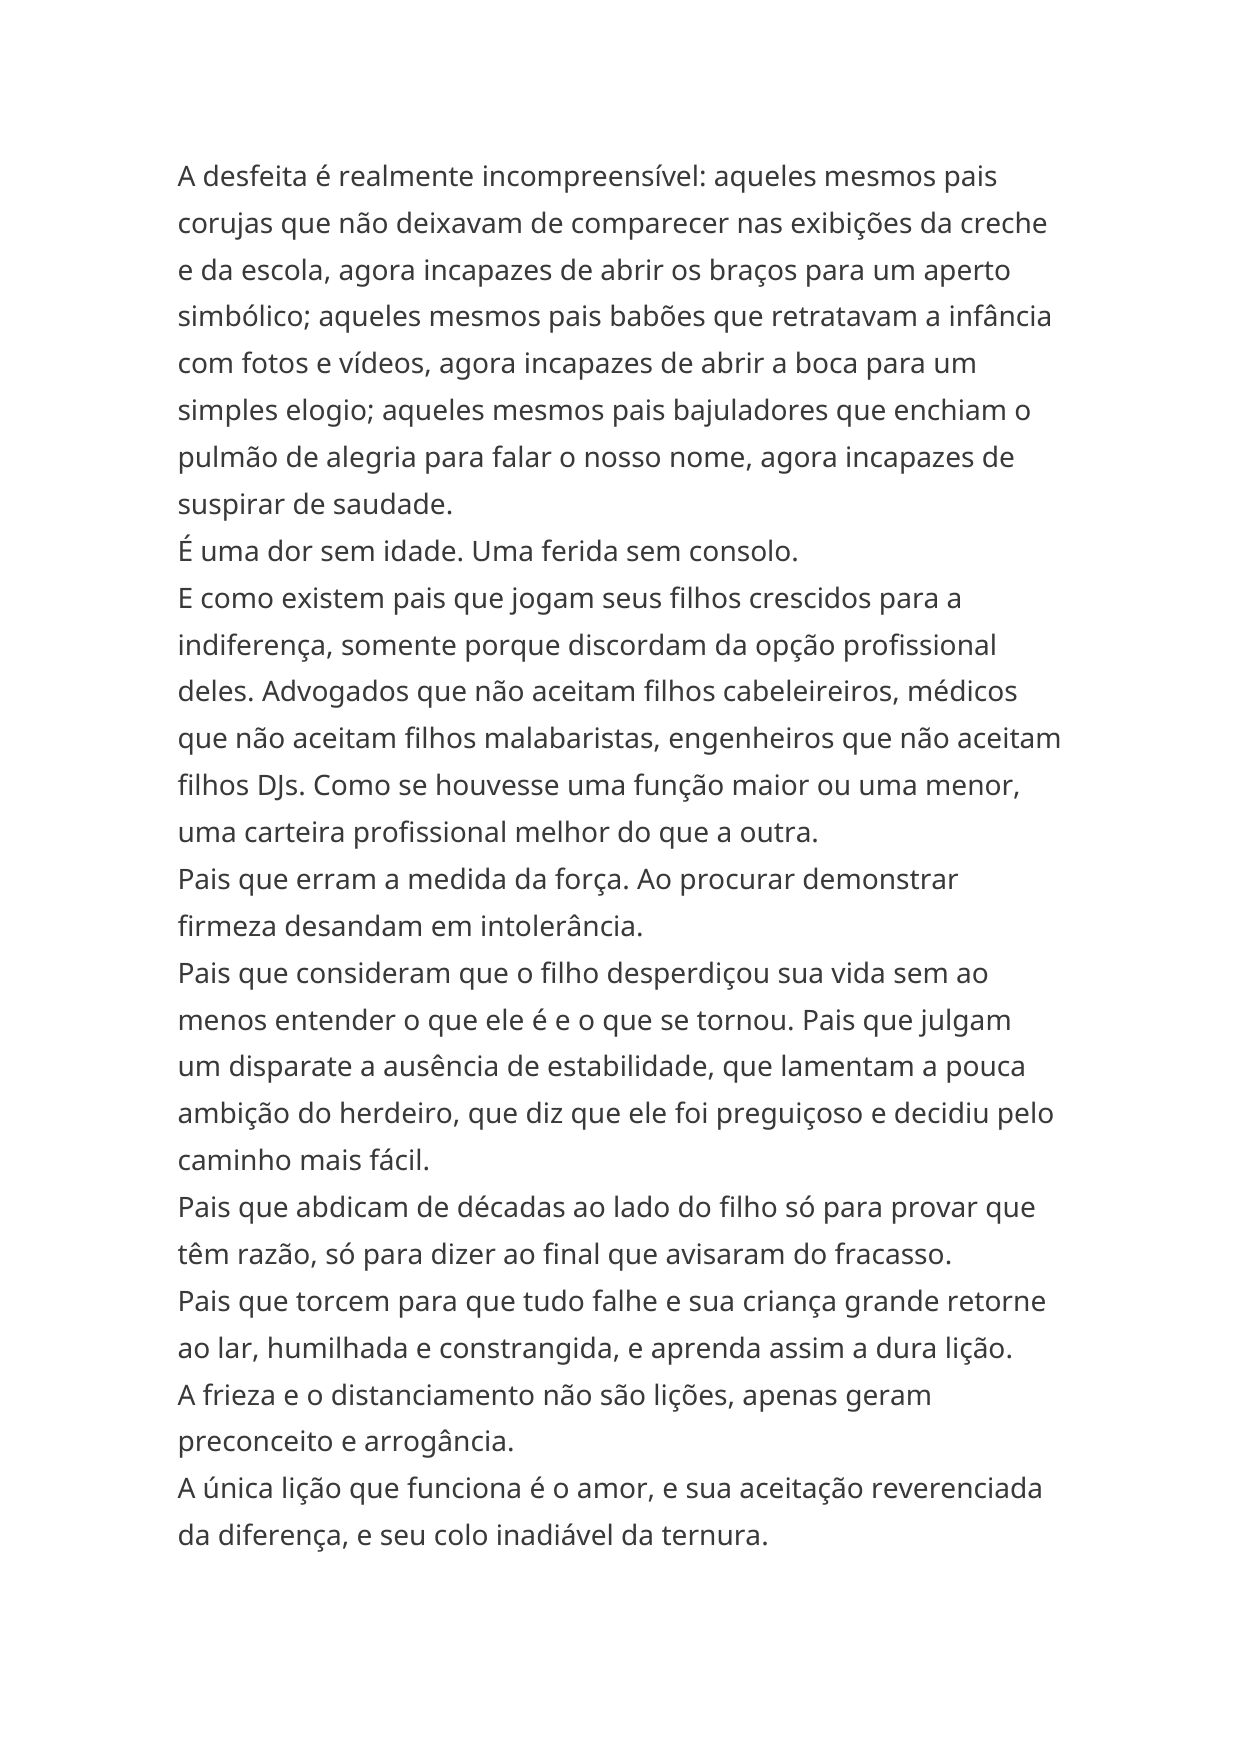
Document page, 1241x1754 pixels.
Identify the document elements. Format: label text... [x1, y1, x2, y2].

text A desfeita é realmente incompreensível: aqueles mesmos pais corujas que não deixavam de comparecer nas exibições da creche e da escola, agora incapazes de abrir os braços para um aperto simbólico; aqueles mesmos pais babões que retratavam a infância com fotos e vídeos, agora incapazes de abrir a boca para um simples elogio; aqueles mesmos pais bajuladores que enchiam o pulmão de alegria para falar o nosso nome, agora incapazes de suspirar de saudade. É uma dor sem idade. Uma ferida sem consolo. E como existem pais que jogam seus filhos crescidos para a indiferença, somente porque discordam da opção profissional deles. Advogados que não aceitam filhos cabeleireiros, médicos que não aceitam filhos malabaristas, engenheiros que não aceitam filhos DJs. Como se houvesse uma função maior ou uma menor, uma carteira profissional melhor do que a outra. Pais que erram a medida da força. Ao procurar demonstrar firmeza desandam em intolerância. Pais que consideram que o filho desperdiçou sua vida sem ao menos entender o que ele é e o que se tornou. Pais que julgam um disparate a ausência de estabilidade, que lamentam a pouca ambição do herdeiro, que diz que ele foi preguiçoso e decidiu pelo caminho mais fácil. Pais que abdicam de décadas ao lado do filho só para provar que têm razão, só para dizer ao final que avisaram do fracasso. Pais que torcem para que tudo falhe e sua criança grande retorne ao lar, humilhada e constrangida, e aprenda assim a dura lição. A frieza e o distanciamento não são lições, apenas geram preconceito e arrogância. A única lição que funciona é o amor, e sua aceitação reverenciada da diferença, e seu colo inadiável da ternura. [177, 148, 1063, 1554]
